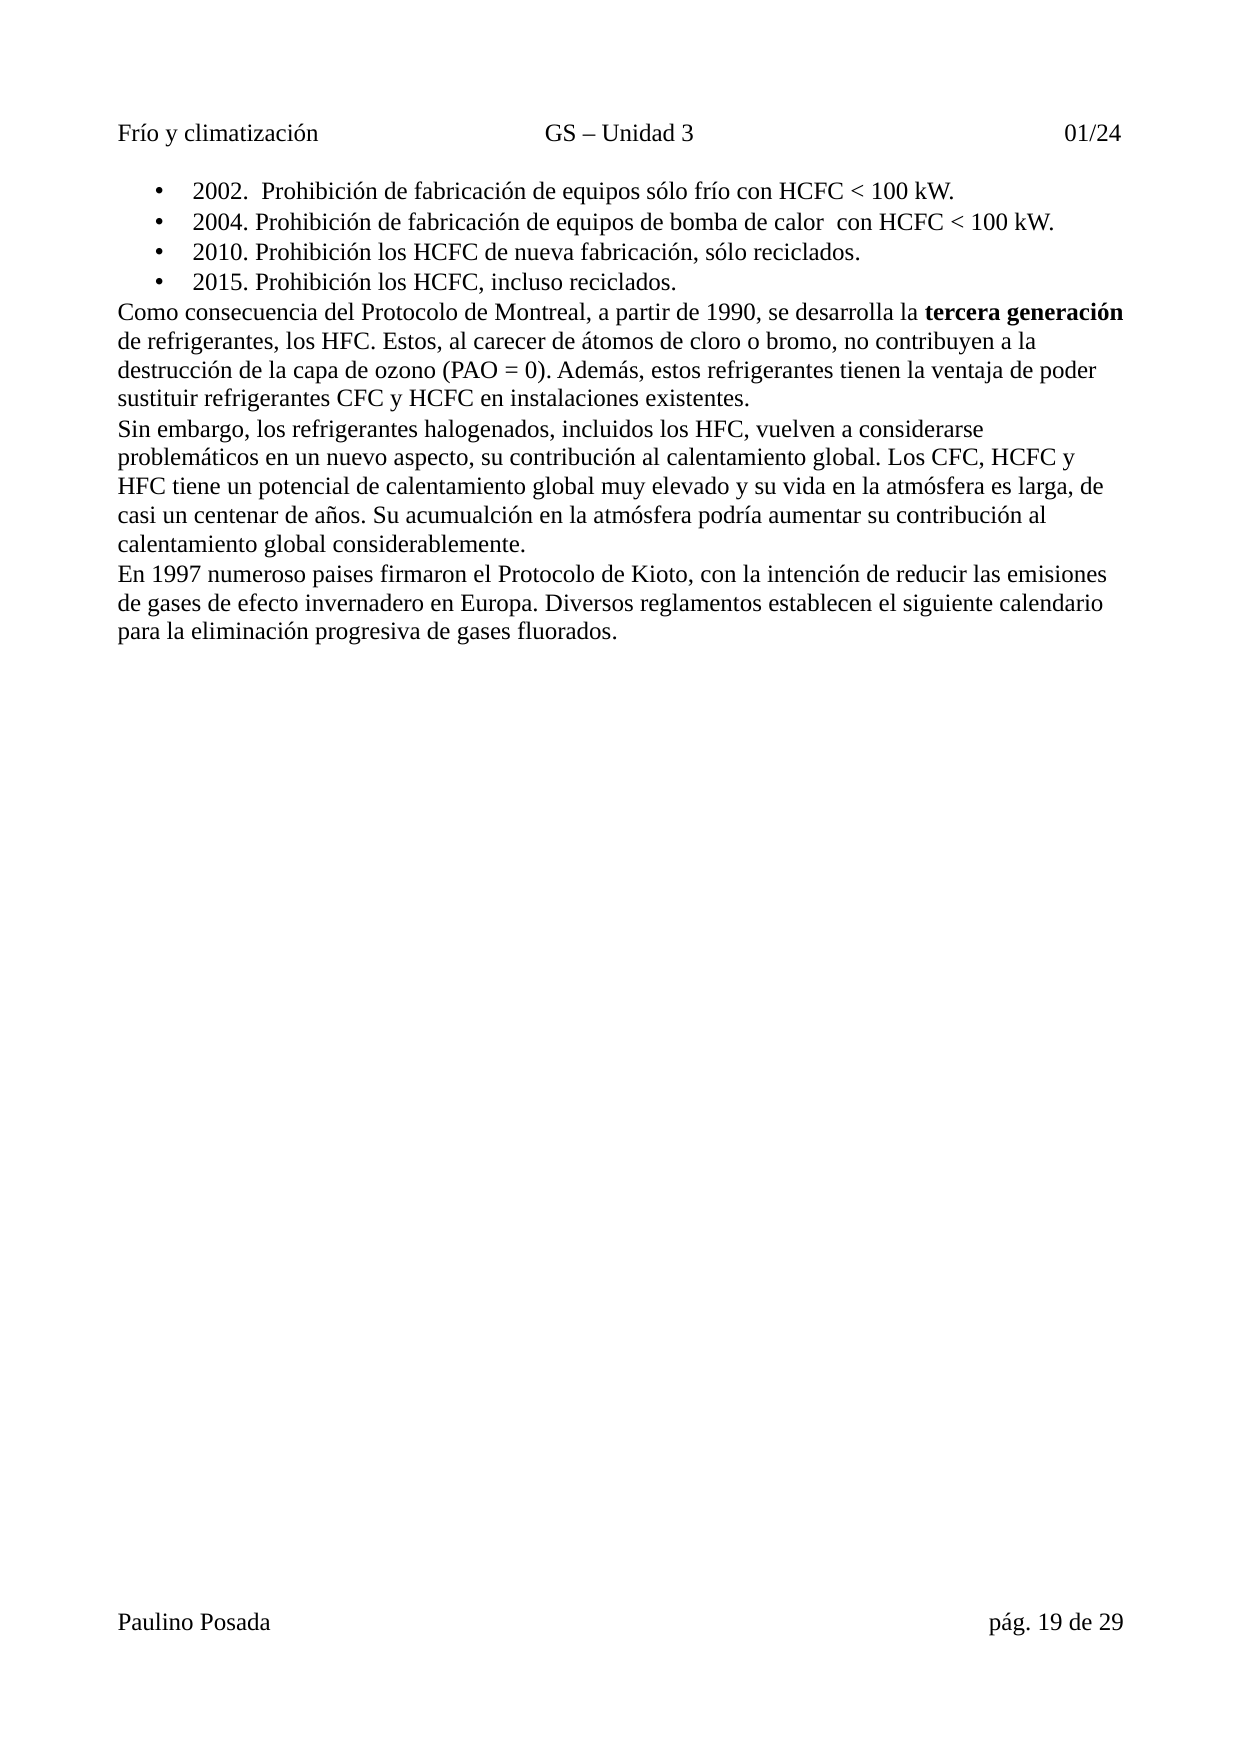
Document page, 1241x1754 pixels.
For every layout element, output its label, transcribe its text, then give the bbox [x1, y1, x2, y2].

list 2015. Prohibición los HCFC, incluso reciclados. [155, 267, 1123, 296]
list 2004. Prohibición de fabricación de equipos de bomba de calor con HCFC < 100 kW. [155, 207, 1123, 235]
text Como consecuencia del Protocolo de Montreal, a partir de 1990, se desarrolla la tercera generación de refrigerantes, los HFC. Estos, al carecer de átomos de cloro o bromo, no contribuyen a la destrucción de la capa de ozono (PAO = 0). Además, estos refrigerantes tienen la ventaja de poder sustituir refrigerantes CFC y HCFC en instalaciones existentes. [117, 297, 1123, 412]
list 2010. Prohibición los HCFC de nueva fabricación, sólo reciclados. [155, 237, 1123, 266]
text En 1997 numeroso paises firmaron el Protocolo de Kioto, con la intención de reducir las emisiones de gases de efecto invernadero en Europa. Diversos reglamentos establecen el siguiente calendario para la eliminación progresiva de gases fluorados. [117, 559, 1123, 645]
list 2002. Prohibición de fabricación de equipos sólo frío con HCFC < 100 kW. [155, 176, 1123, 205]
text Sin embargo, los refrigerantes halogenados, incluidos los HFC, vuelven a considerarse problemáticos en un nuevo aspecto, su contribución al calentamiento global. Los CFC, HCFC y HFC tiene un potencial de calentamiento global muy elevado y su vida en la atmósfera es larga, de casi un centenar de años. Su acumualción en la atmósfera podría aumentar su contribución al calentamiento global considerablemente. [117, 414, 1123, 557]
